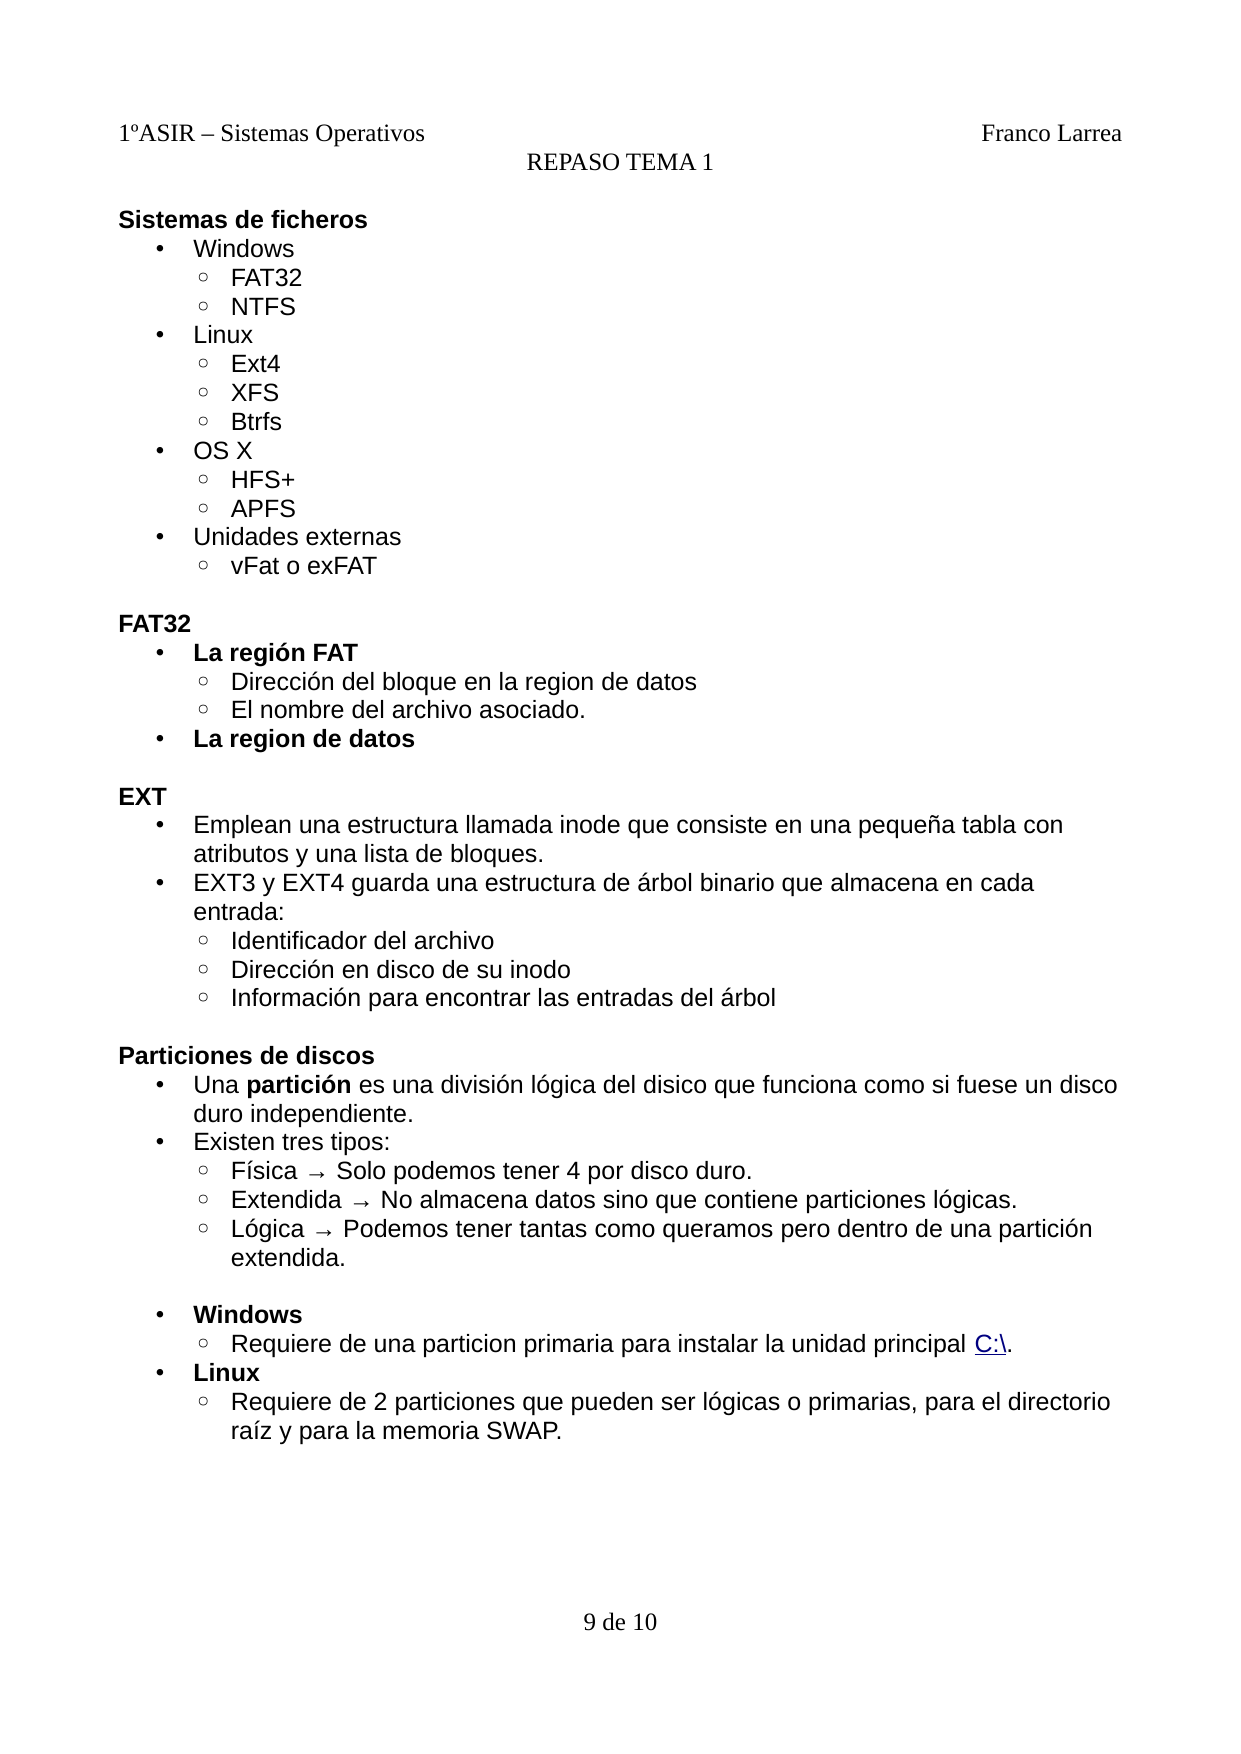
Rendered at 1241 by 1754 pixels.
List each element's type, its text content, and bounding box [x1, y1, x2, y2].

list Información para encontrar las entradas del árbol [193, 983, 1122, 1012]
list EXT3 y EXT4 guarda una estructura de árbol binario que almacena en cada entrada: [156, 868, 1122, 926]
text EXT [118, 782, 1122, 811]
list Dirección del bloque en la region de datos [193, 666, 1122, 695]
list vFat o exFAT [193, 551, 1122, 580]
list El nombre del archivo asociado. [193, 695, 1122, 724]
list La region de datos [156, 724, 1122, 753]
list FAT32 [193, 263, 1122, 292]
list Btrfs [193, 407, 1122, 436]
list Existen tres tipos: [156, 1127, 1122, 1156]
list NTFS [193, 292, 1122, 320]
list Extendida → No almacena datos sino que contiene particiones lógicas. [193, 1185, 1122, 1214]
text Sistemas de ficheros [118, 205, 1122, 234]
list HFS+ [193, 465, 1122, 493]
list Física → Solo podemos tener 4 por disco duro. [193, 1156, 1122, 1185]
list XFS [193, 378, 1122, 407]
list Unidades externas [156, 522, 1122, 551]
list Windows [156, 1300, 1122, 1329]
list Lógica → Podemos tener tantas como queramos pero dentro de una partición extendida. [193, 1214, 1122, 1272]
list Una partición es una división lógica del disico que funciona como si fuese un disco duro independiente. [156, 1070, 1122, 1127]
list Requiere de 2 particiones que pueden ser lógicas o primarias, para el directorio raíz y para la memoria SWAP. [193, 1387, 1122, 1444]
list Ext4 [193, 349, 1122, 378]
list Emplean una estructura llamada inode que consiste en una pequeña tabla con atributos y una lista de bloques. [156, 811, 1122, 868]
text Particiones de discos [118, 1041, 1122, 1070]
list Linux [156, 320, 1122, 349]
list Requiere de una particion primaria para instalar la unidad principal C:\. [193, 1329, 1122, 1358]
text FAT32 [118, 609, 1122, 638]
list Windows [156, 234, 1122, 263]
list Identificador del archivo [193, 926, 1122, 954]
list Linux [156, 1358, 1122, 1387]
list Dirección en disco de su inodo [193, 954, 1122, 983]
list OS X [156, 436, 1122, 465]
list APFS [193, 493, 1122, 522]
list La región FAT [156, 638, 1122, 666]
